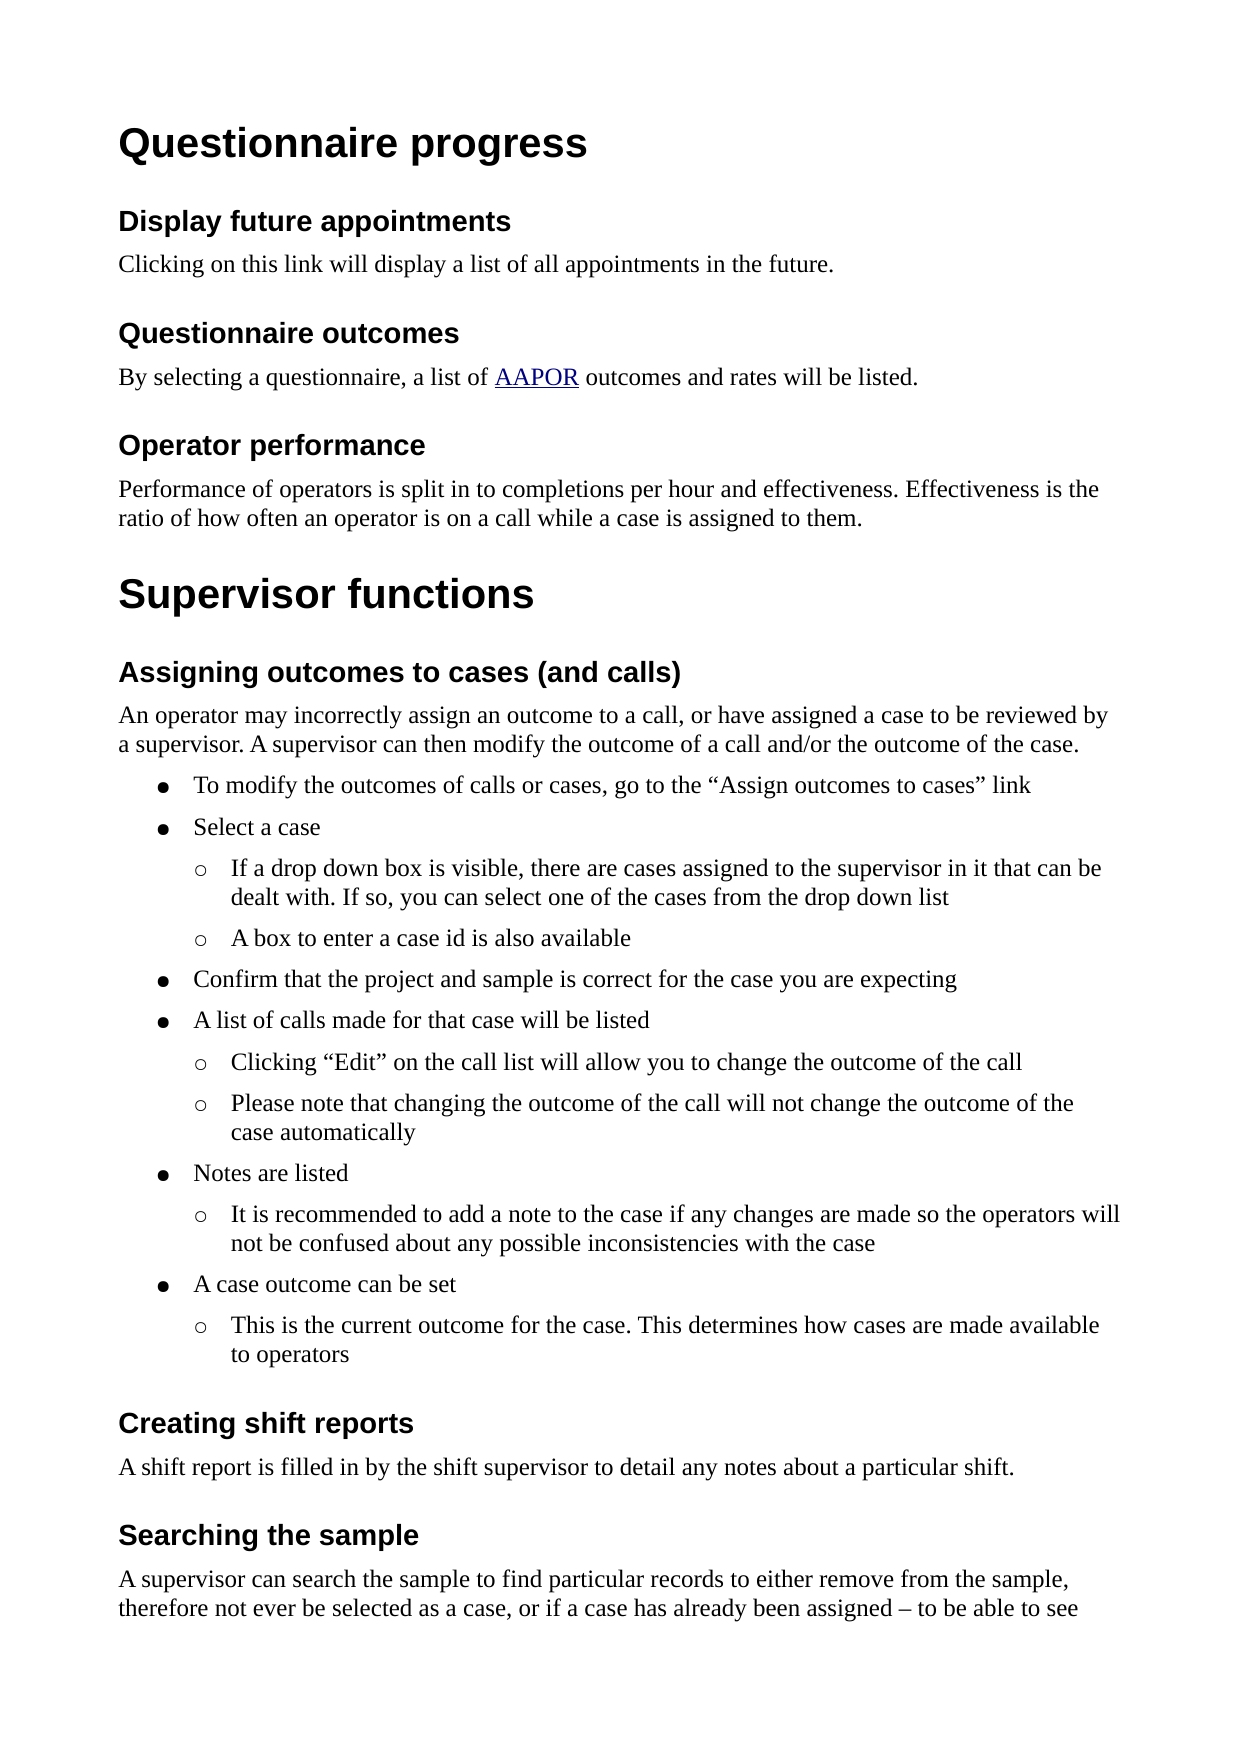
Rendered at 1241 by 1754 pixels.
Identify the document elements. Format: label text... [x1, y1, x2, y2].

subtitle Display future appointments [118, 203, 1122, 237]
list A list of calls made for that case will be listed [156, 1006, 1122, 1034]
subtitle Assigning outcomes to cases (and calls) [118, 654, 1122, 688]
text A supervisor can search the sample to find particular records to either remove from the sample, therefore not ever be selected as a case, or if a case has already been assigned – to be able to see [118, 1564, 1122, 1621]
list Confirm that the project and sample is correct for the case you are expecting [156, 964, 1122, 993]
text By selecting a questionnaire, a list of AAPOR outcomes and rates will be listed. [118, 362, 1122, 391]
list To modify the outcomes of calls or cases, go to the “Assign outcomes to cases” link [156, 771, 1122, 799]
list Clicking “Edit” on the call list will allow you to change the outcome of the call [193, 1047, 1122, 1076]
text Performance of operators is split in to completions per hour and effectiveness. Effectiveness is the ratio of how often an operator is on a call while a case is assigned to them. [118, 474, 1122, 532]
subtitle Creating shift reports [118, 1406, 1122, 1439]
subtitle Searching the sample [118, 1518, 1122, 1551]
subtitle Operator performance [118, 428, 1122, 462]
text Clicking on this link will display a list of all appointments in the future. [118, 249, 1122, 278]
list This is the current outcome for the case. This determines how cases are made available to operators [193, 1311, 1122, 1368]
text A shift report is filled in by the shift supervisor to detail any notes about a particular shift. [118, 1452, 1122, 1480]
list It is recommended to add a note to the case if any changes are made so the operators will not be confused about any possible inconsistencies with the case [193, 1199, 1122, 1257]
list Select a case [156, 812, 1122, 841]
list If a drop down box is visible, there are cases assigned to the supervisor in it that can be dealt with. If so, you can select one of the cases from the drop down list [193, 853, 1122, 911]
subtitle Questionnaire outcomes [118, 316, 1122, 349]
subtitle Questionnaire progress [118, 118, 1122, 166]
list Notes are listed [156, 1158, 1122, 1187]
list A case outcome can be set [156, 1269, 1122, 1298]
list A box to enter a case id is also available [193, 923, 1122, 952]
text An operator may incorrectly assign an outcome to a call, or have assigned a case to be reviewed by a supervisor. A supervisor can then modify the outcome of a call and/or the outcome of the case. [118, 701, 1122, 758]
subtitle Supervisor functions [118, 569, 1122, 617]
list Please note that changing the outcome of the call will not change the outcome of the case automatically [193, 1088, 1122, 1146]
